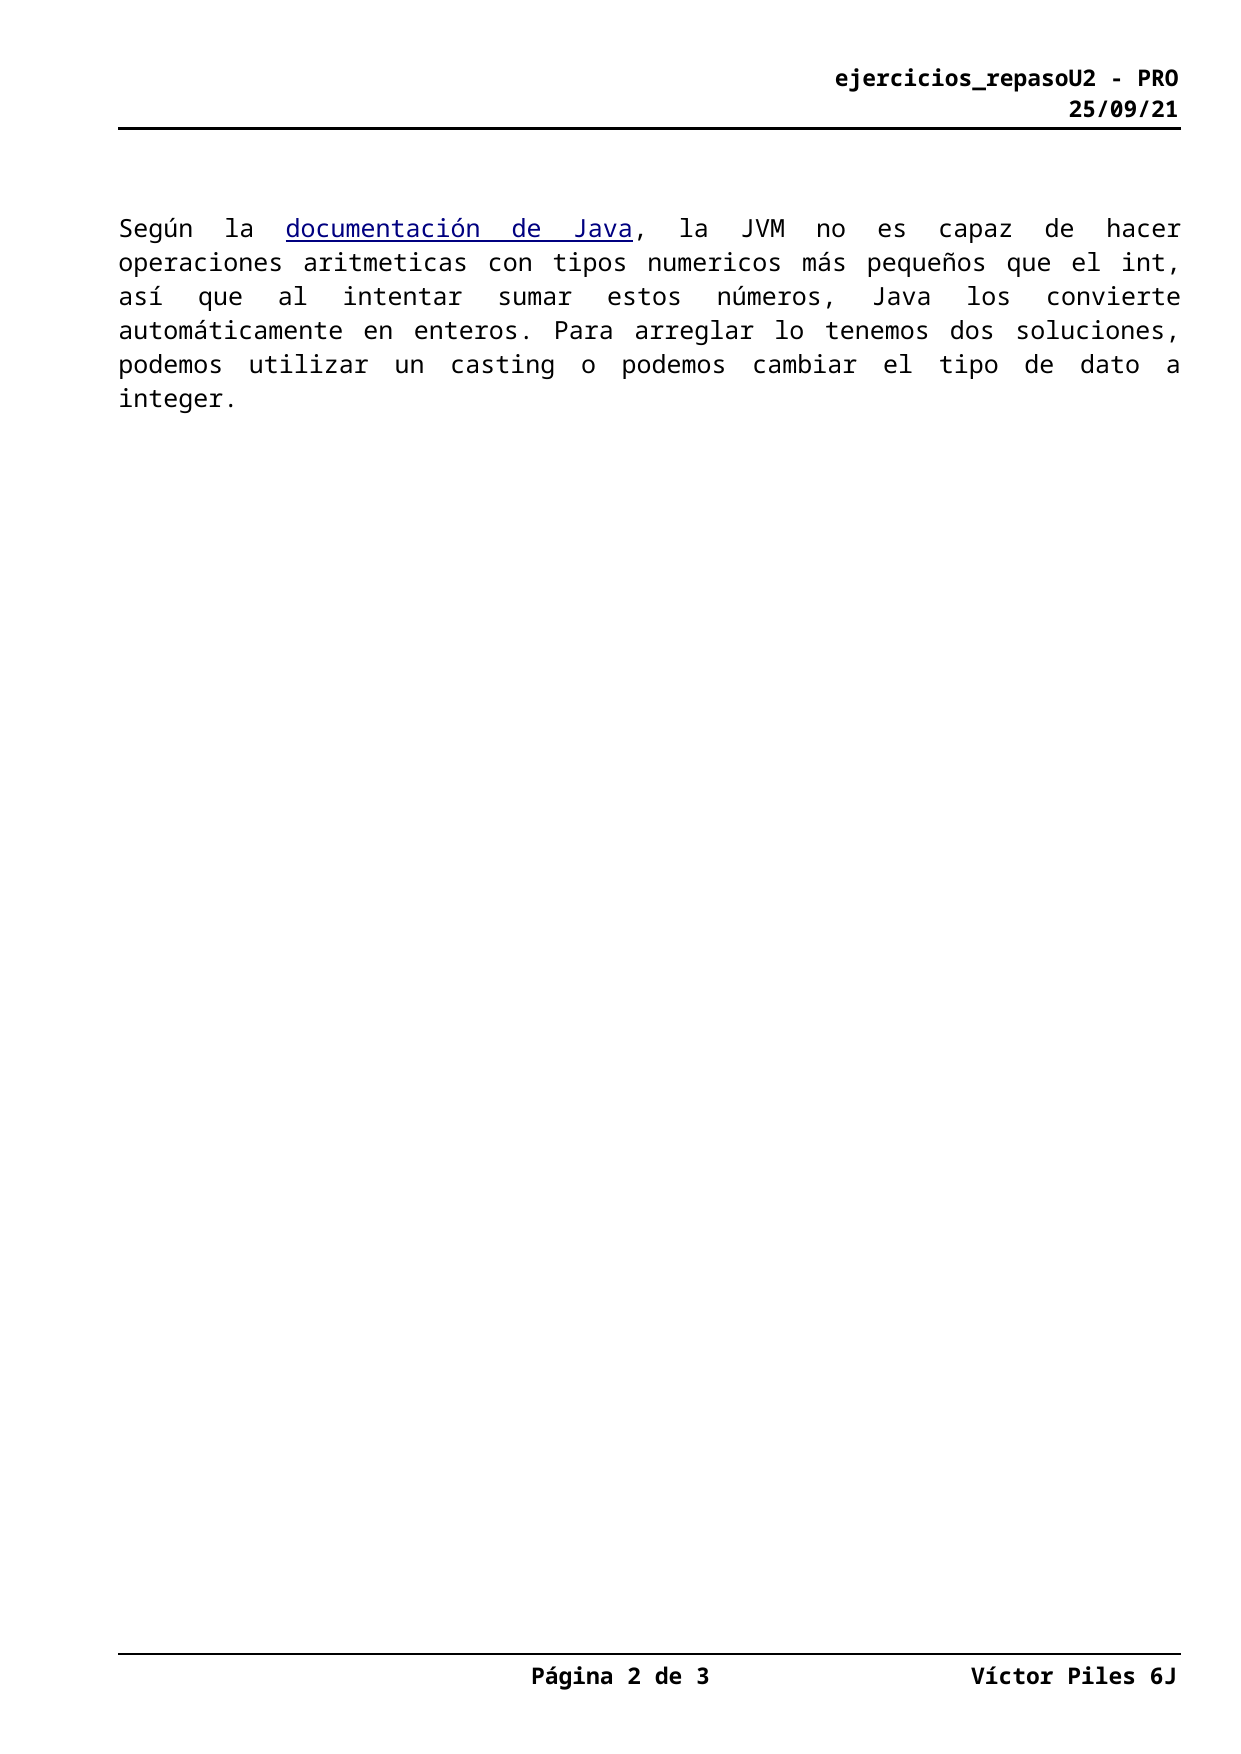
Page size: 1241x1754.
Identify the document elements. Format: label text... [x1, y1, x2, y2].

text Según la documentación de Java, la JVM no es capaz de hacer operaciones aritmeticas con tipos numericos más pequeños que el int, así que al intentar sumar estos números, Java los convierte automáticamente en enteros. Para arreglar lo tenemos dos soluciones, podemos utilizar un casting o podemos cambiar el tipo de dato a integer. [118, 211, 1181, 415]
